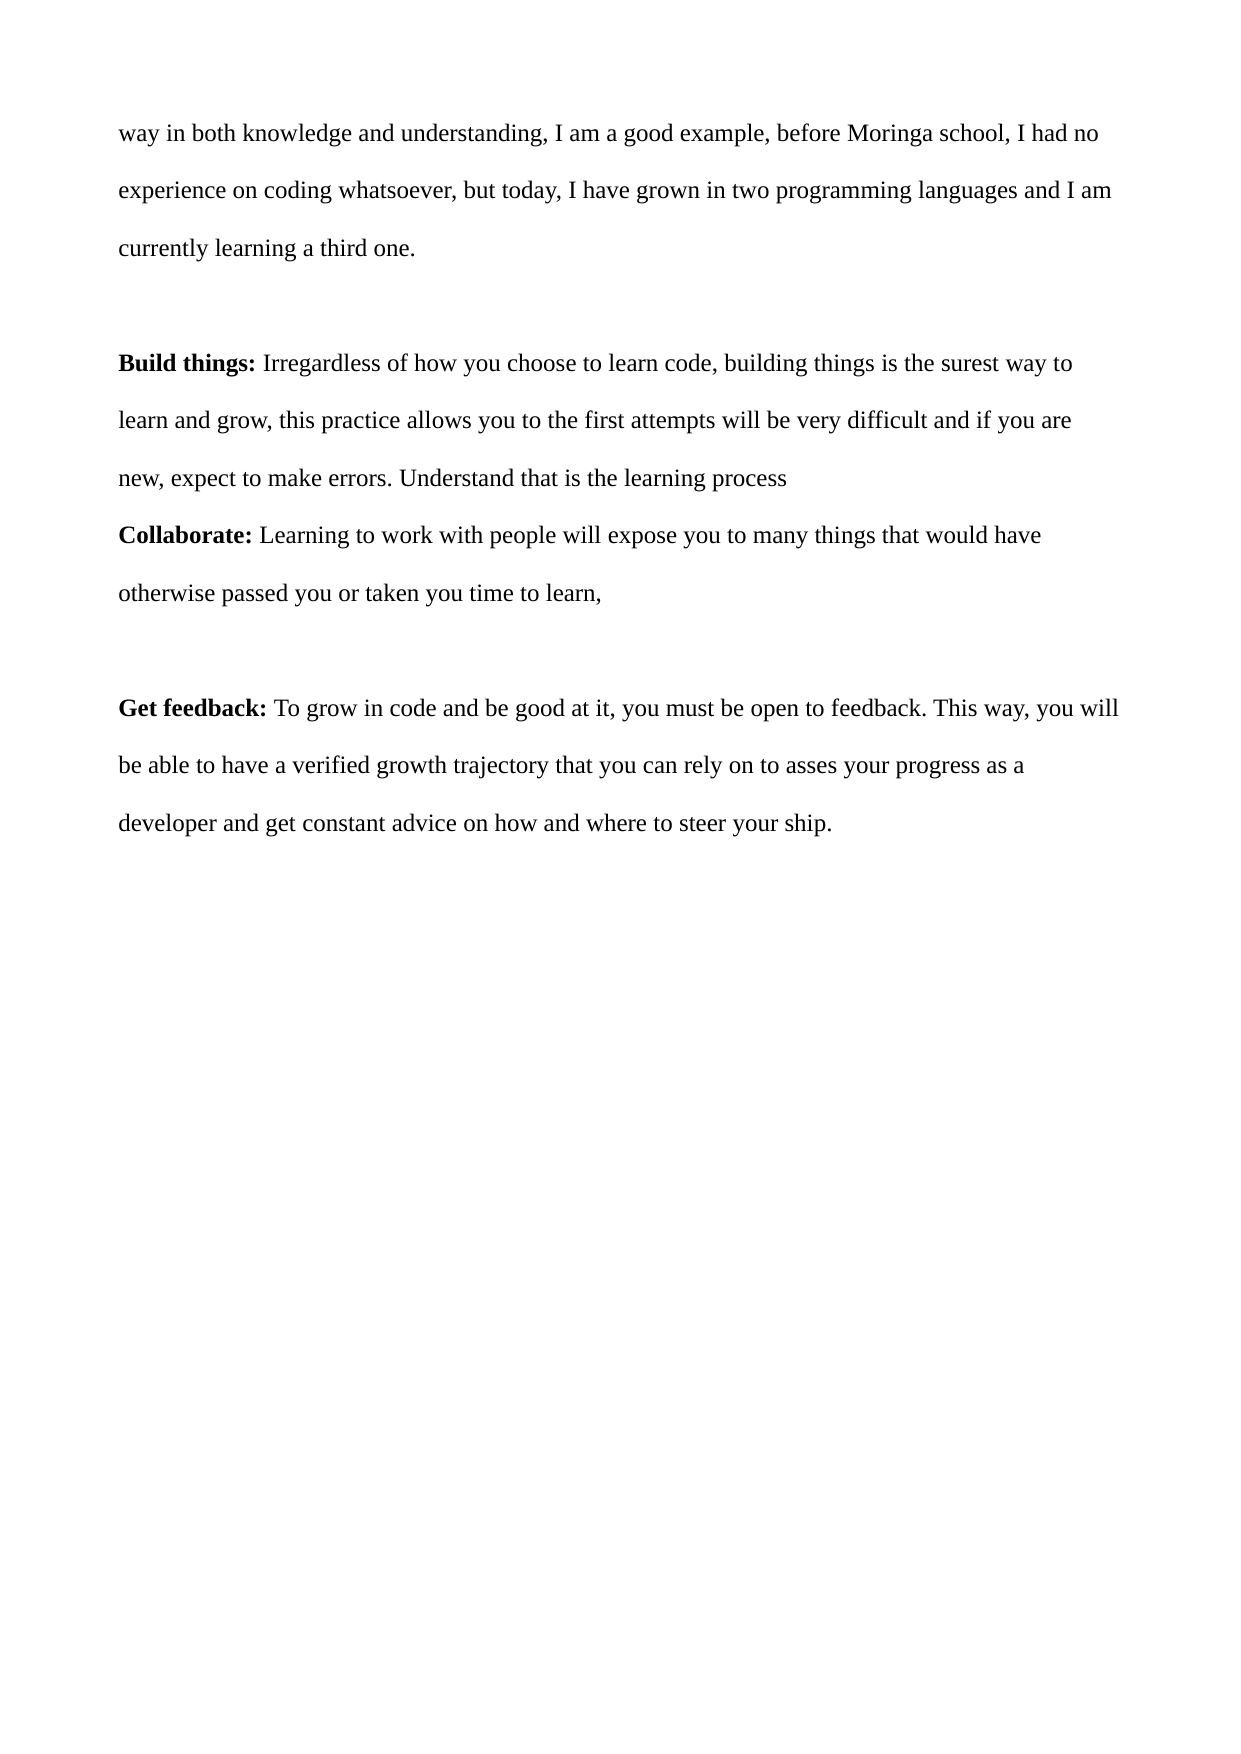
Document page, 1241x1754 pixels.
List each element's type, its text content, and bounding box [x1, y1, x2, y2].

text Build things: Irregardless of how you choose to learn code, building things is the surest way to learn and grow, this practice allows you to the first attempts will be very difficult and if you are new, expect to make errors. Understand that is the learning process [118, 348, 1122, 492]
text Get feedback: To grow in code and be good at it, you must be open to feedback. This way, you will be able to have a verified growth trajectory that you can rely on to asses your progress as a developer and get constant advice on how and where to steer your ship. [118, 693, 1122, 837]
text Collaborate: Learning to work with people will expose you to many things that would have otherwise passed you or taken you time to learn, [118, 521, 1122, 607]
text way in both knowledge and understanding, I am a good example, before Moringa school, I had no experience on coding whatsoever, but today, I have grown in two programming languages and I am currently learning a third one. [118, 118, 1122, 262]
